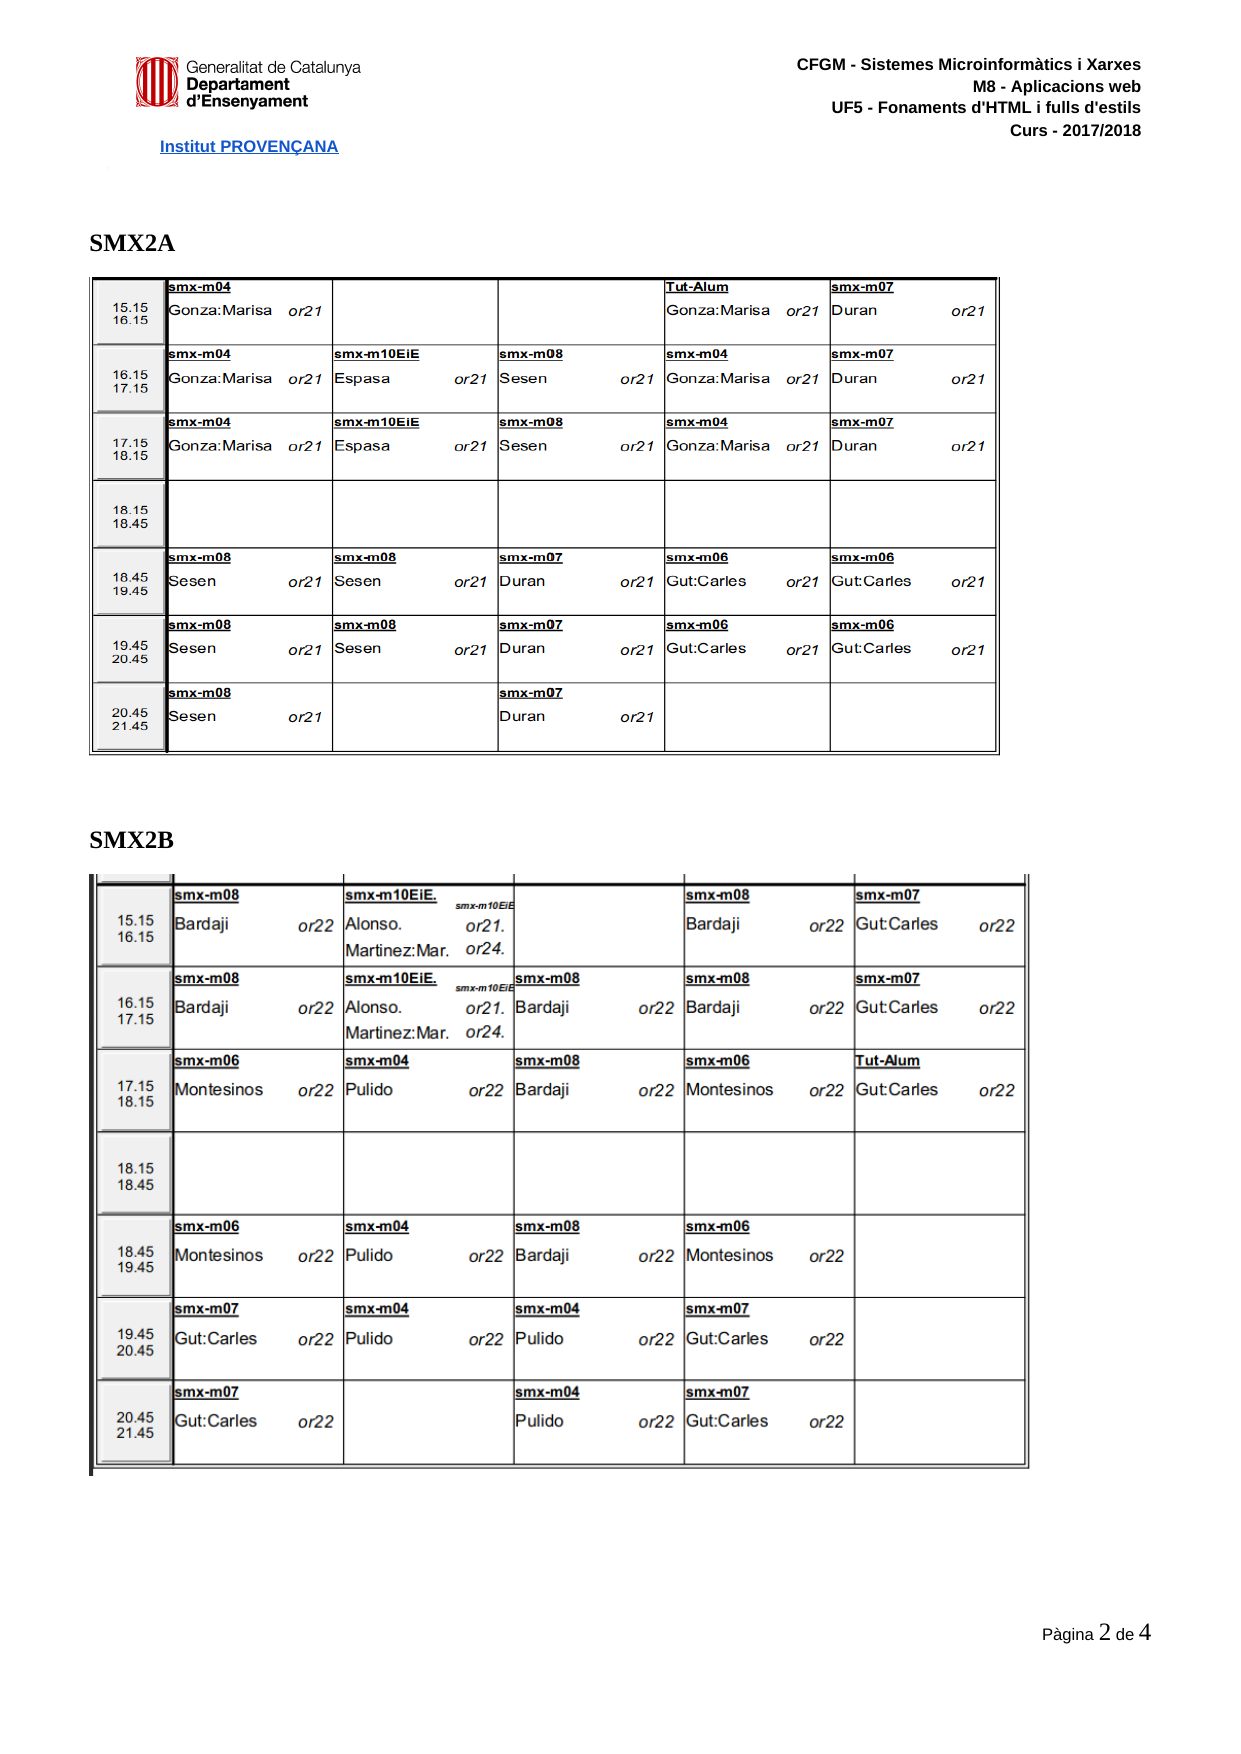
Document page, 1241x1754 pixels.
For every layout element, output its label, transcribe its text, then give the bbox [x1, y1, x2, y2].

picture [99, 32, 397, 133]
picture [89, 874, 1054, 1476]
text SMX2B [89, 825, 1151, 854]
text SMX2A [89, 228, 1151, 257]
picture [89, 277, 1003, 756]
